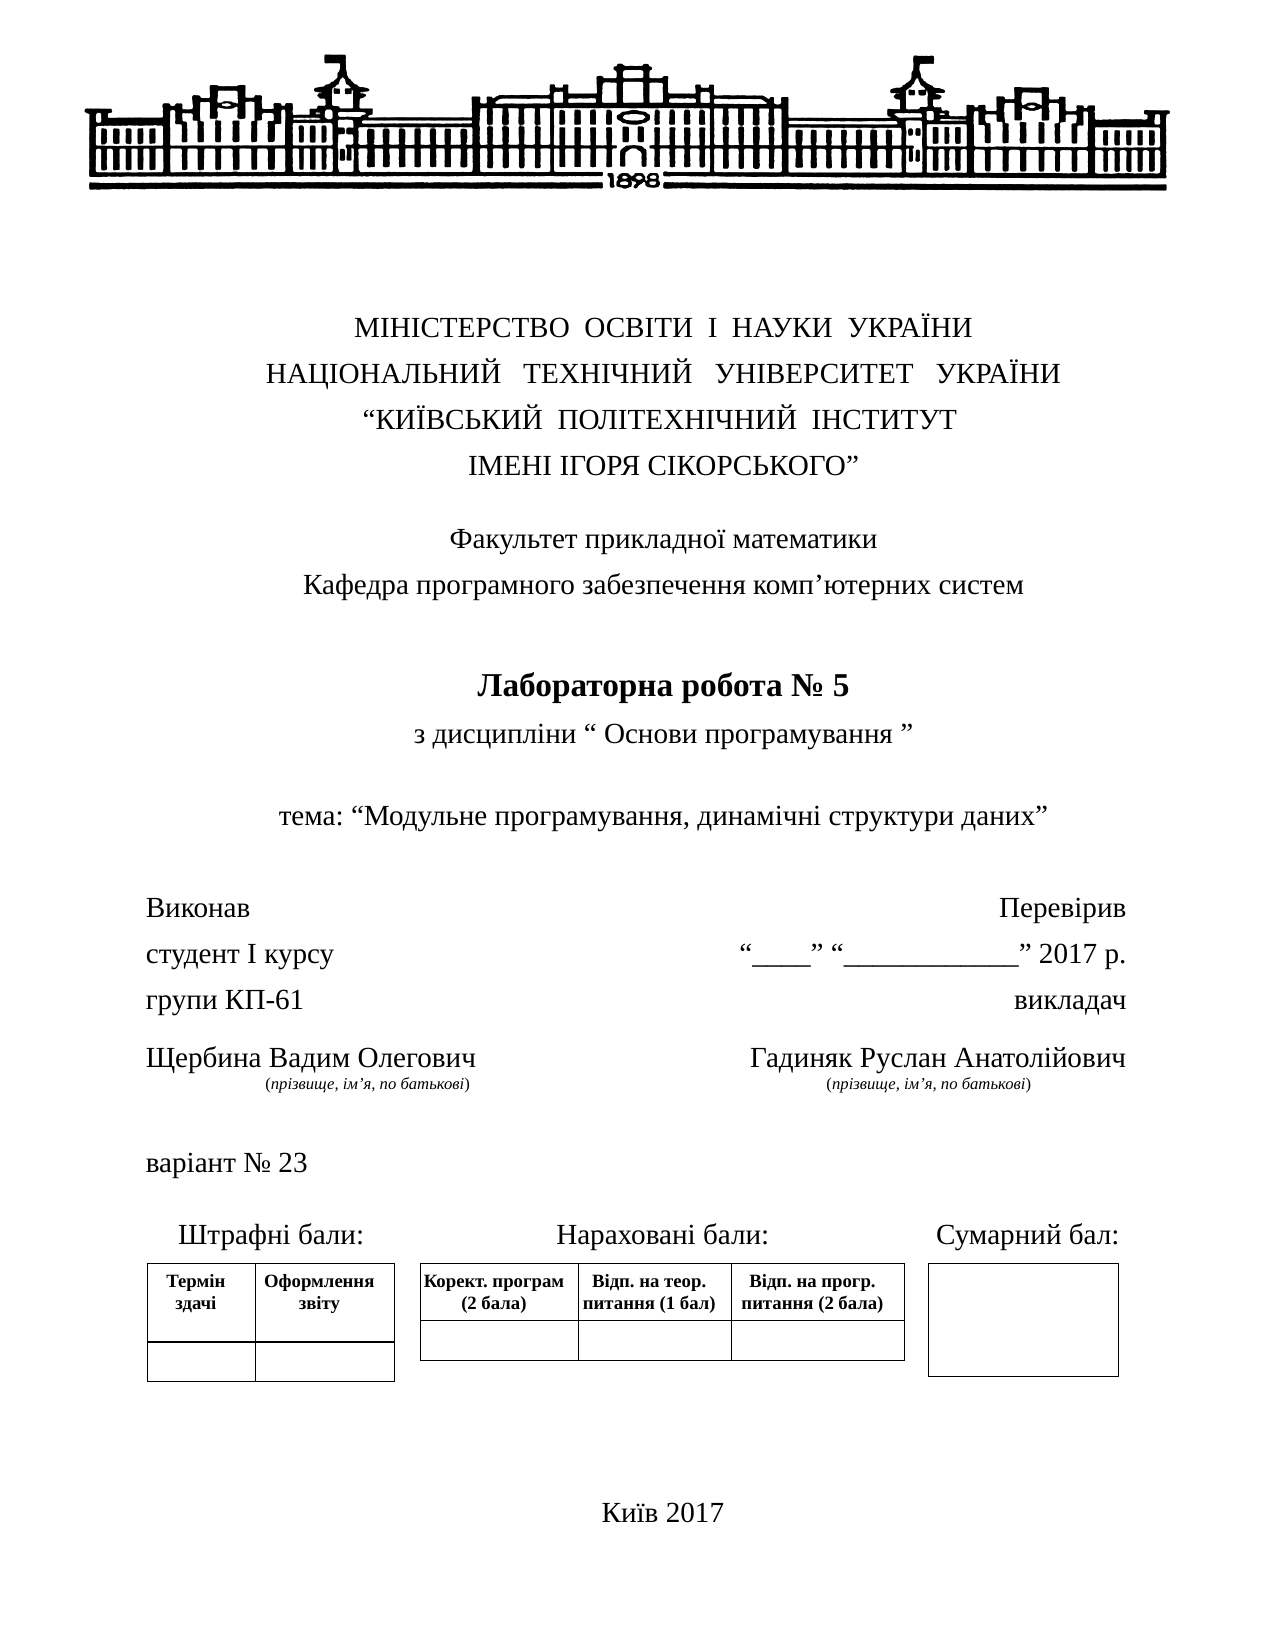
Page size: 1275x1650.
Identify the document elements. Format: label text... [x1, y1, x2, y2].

table_cell Нараховані бали: Київ 2017 [408, 1205, 918, 1528]
title МIНIСТЕРСТВО ОСВIТИ І НАУКИ УКРАЇНИ [169, 310, 1158, 344]
table_header Відп. на прогр. питання (2 бала) [732, 1264, 904, 1320]
picture [80, 48, 1171, 194]
text НАЦІОНАЛЬНИЙ ТЕХНІЧНИЙ УНІВЕРСИТЕТ УКРАЇНИ [169, 356, 1158, 390]
text Факультет прикладної математики [169, 521, 1158, 554]
text “КИЇВСЬКИЙ ПОЛІТЕХНІЧНИЙ ІНСТИТУТ [169, 402, 1158, 436]
table_header Виконав студент I курсу групи КП-61 Щербина Вадим Олегович (прізвище, ім’я, по батькові) варіант № 23 [134, 878, 601, 1204]
text Лабораторна робота № 5 [169, 666, 1158, 704]
table_cell [421, 1321, 578, 1360]
text з дисципліни “ Основи програмування ” [169, 717, 1158, 750]
subtitle тема: “Модульне програмування, динамічні структури даних” [169, 798, 1158, 832]
text ІМЕНІ ІГОРЯ СІКОРСЬКОГО” [169, 448, 1158, 482]
table_header Відп. на теор. питання (1 бал) [579, 1264, 731, 1320]
table_cell [579, 1321, 731, 1360]
table_header Перевірив “____” “____________” 2017 р. викладач Гадиняк Руслан Анатолійович (прізвище, ім’я, по батькові) [676, 878, 1137, 1204]
table_header Корект. програм (2 бала) [421, 1264, 578, 1320]
table_header [929, 1264, 1118, 1376]
table_cell Штрафні бали: [134, 1205, 407, 1528]
table_header [601, 878, 676, 1204]
table_header Термін здачі [148, 1264, 255, 1341]
table_header Оформлення звіту [256, 1264, 394, 1341]
table_cell Сумарний бал: [918, 1205, 1137, 1528]
text Кафедра програмного забезпечення комп’ютерних систем [169, 567, 1158, 601]
table_cell [732, 1321, 904, 1360]
table_cell [148, 1343, 255, 1381]
table_cell [256, 1343, 394, 1381]
